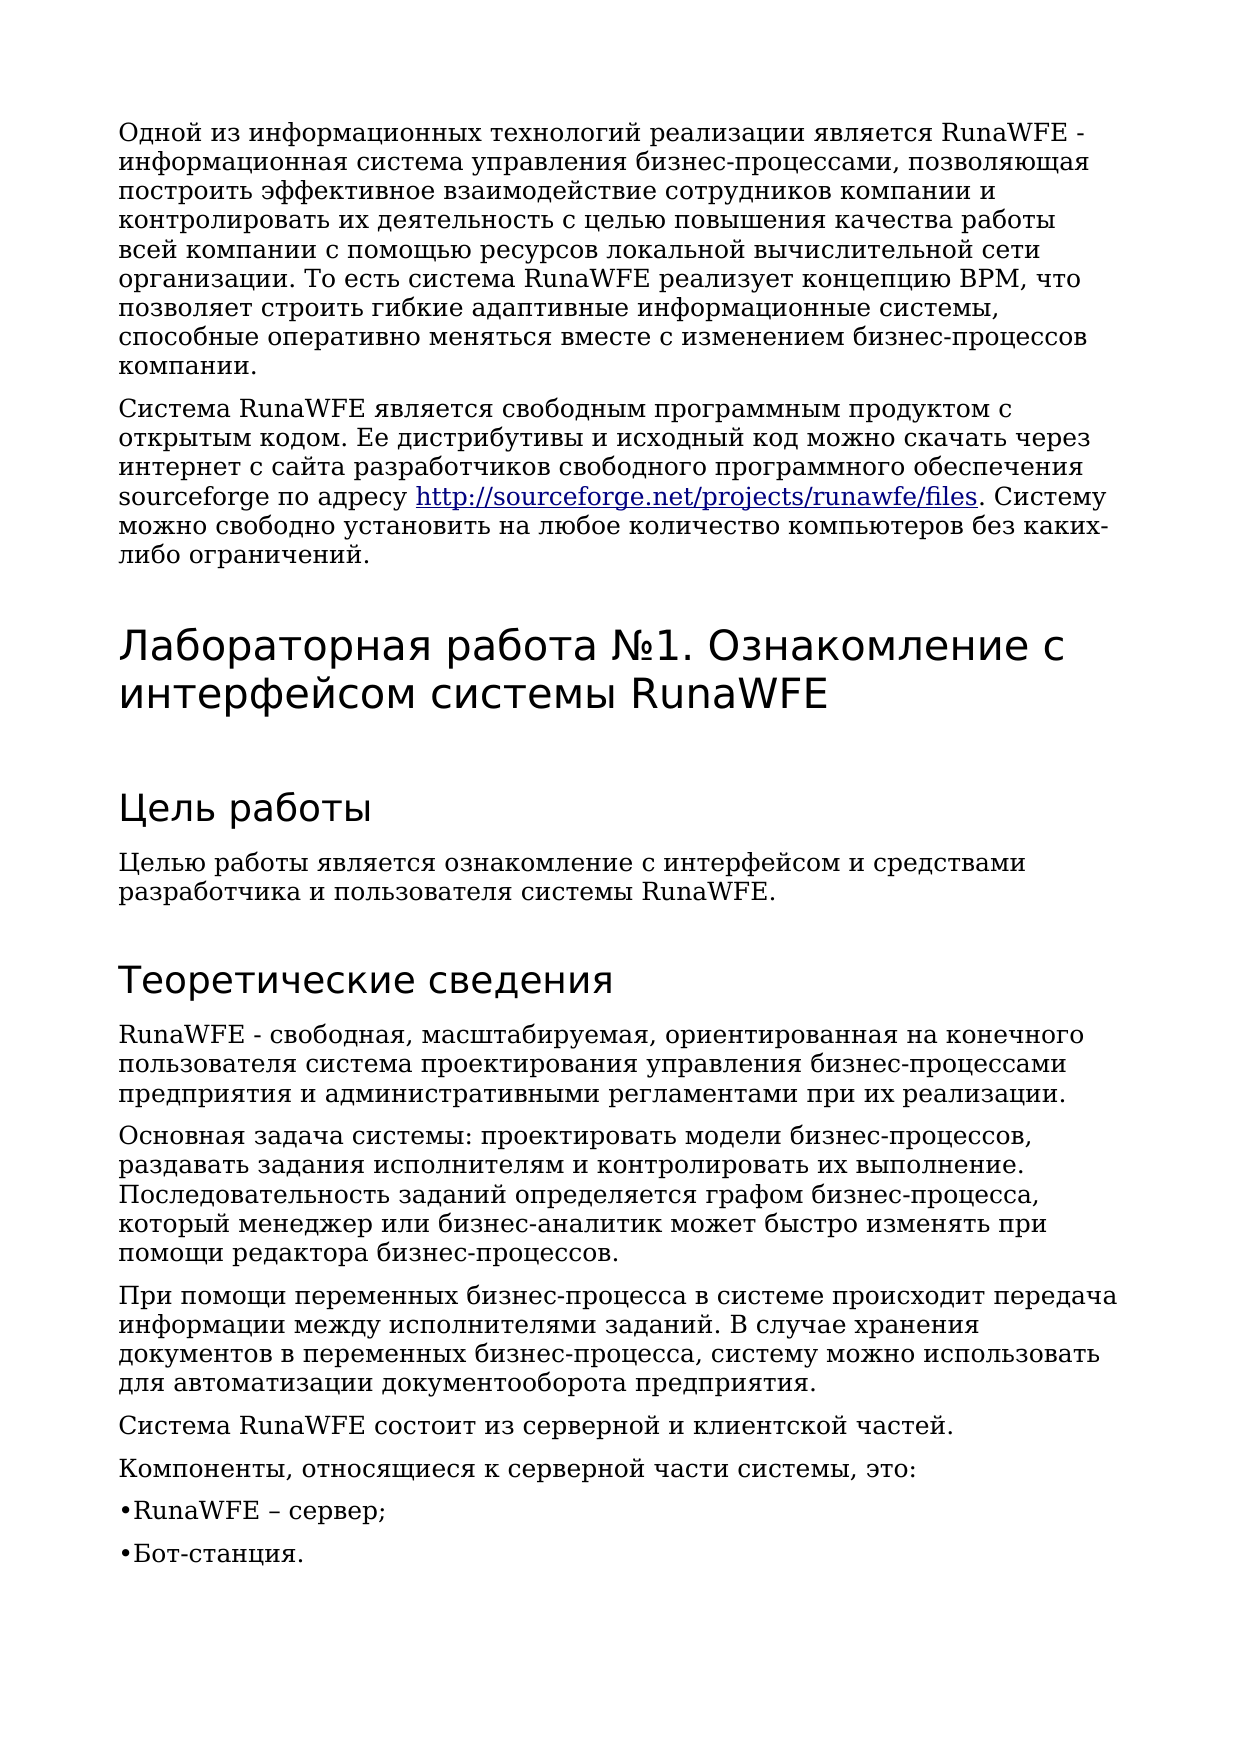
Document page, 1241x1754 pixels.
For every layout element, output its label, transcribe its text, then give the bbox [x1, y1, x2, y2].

text Целью работы является ознакомление с интерфейсом и средствами разработчика и пользователя системы RunaWFE. [118, 848, 1122, 906]
subtitle Теоретические сведения [118, 959, 1122, 1002]
text Основная задача системы: проектировать модели бизнес-процессов, раздавать задания исполнителям и контролировать их выполнение. Последовательность заданий определяется графом бизнес-процесса, который менеджер или бизнес-аналитик может быстро изменять при помощи редактора бизнес-процессов. [118, 1121, 1122, 1267]
list Бот-станция. [118, 1539, 1122, 1568]
text Одной из информационных технологий реализации является RunaWFE - информационная система управления бизнес-процессами, позволяющая построить эффективное взаимодействие сотрудников компании и контролировать их деятельность с целью повышения качества работы всей компании с помощью ресурсов локальной вычислительной сети организации. То есть система RunaWFE реализует концепцию BPM, что позволяет строить гибкие адаптивные информационные системы, способные оперативно меняться вместе с изменением бизнес-процессов компании. [118, 118, 1122, 381]
text Система RunaWFE состоит из серверной и клиентской частей. [118, 1411, 1122, 1440]
subtitle Цель работы [118, 786, 1122, 830]
subtitle Лабораторная работа №1. Ознакомление с интерфейсом системы RunaWFE [118, 622, 1122, 719]
text При помощи переменных бизнес-процесса в системе происходит передача информации между исполнителями заданий. В случае хранения документов в переменных бизнес-процесса, систему можно использовать для автоматизации документооборота предприятия. [118, 1281, 1122, 1397]
list RunaWFE – сервер; [118, 1496, 1122, 1526]
text RunaWFE - свободная, масштабируемая, ориентированная на конечного пользователя система проектирования управления бизнес-процессами предприятия и административными регламентами при их реализации. [118, 1020, 1122, 1108]
text Система RunaWFE является свободным программным продуктом с открытым кодом. Ее дистрибутивы и исходный код можно скачать через интернет с сайта разработчиков свободного программного обеспечения sourceforge по адресу http://sourceforge.net/projects/runawfe/files. Систему можно свободно установить на любое количество компьютеров без каких-либо ограничений. [118, 394, 1122, 569]
text Компоненты, относящиеся к серверной части системы, это: [118, 1454, 1122, 1483]
